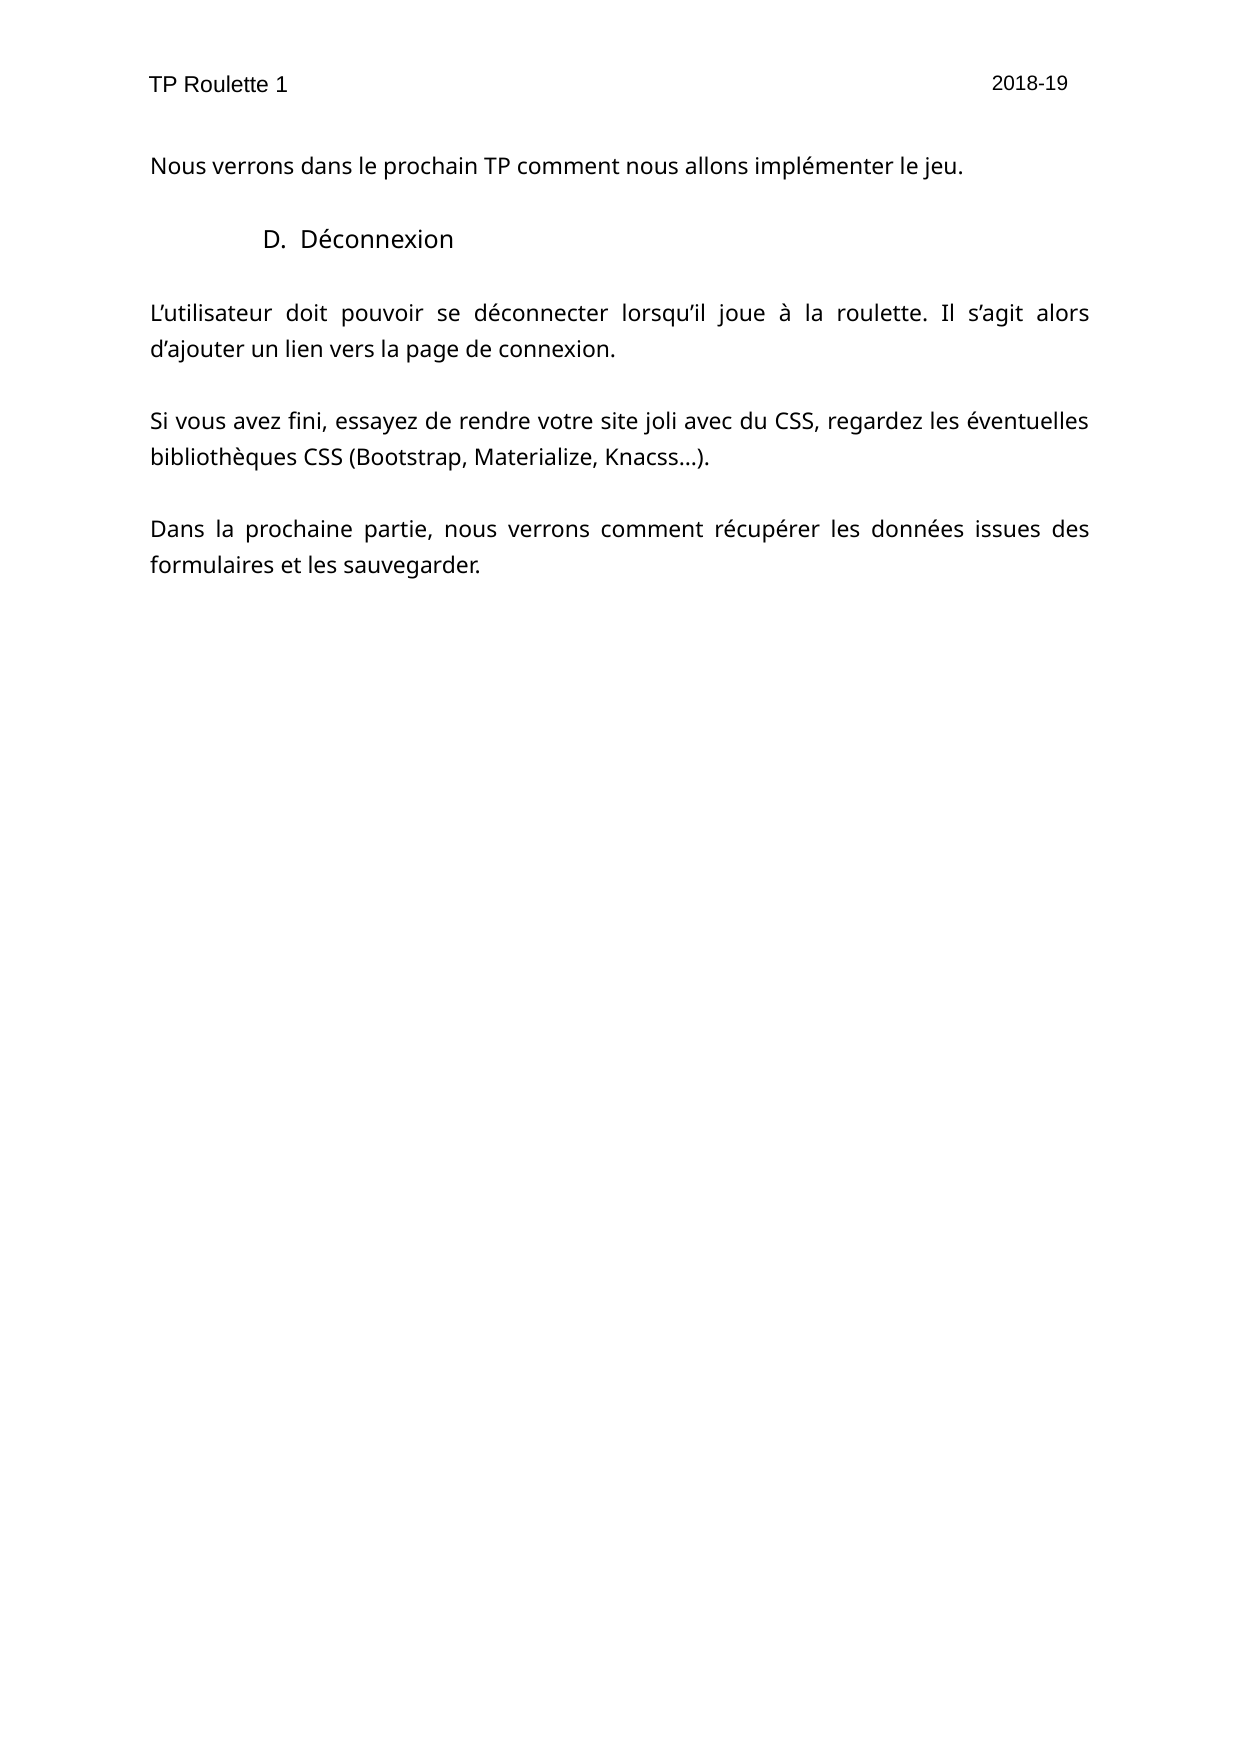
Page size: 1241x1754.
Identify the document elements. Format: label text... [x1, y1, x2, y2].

text Dans la prochaine partie, nous verrons comment récupérer les données issues des formulaires et les sauvegarder. [150, 513, 1090, 580]
text Si vous avez fini, essayez de rendre votre site joli avec du CSS, regardez les éventuelles bibliothèques CSS (Bootstrap, Materialize, Knacss…). [150, 405, 1090, 472]
list Déconnexion [262, 222, 1090, 256]
text L’utilisateur doit pouvoir se déconnecter lorsqu’il joue à la roulette. Il s’agit alors d’ajouter un lien vers la page de connexion. [150, 297, 1090, 364]
text Nous verrons dans le prochain TP comment nous allons implémenter le jeu. [150, 150, 1090, 181]
